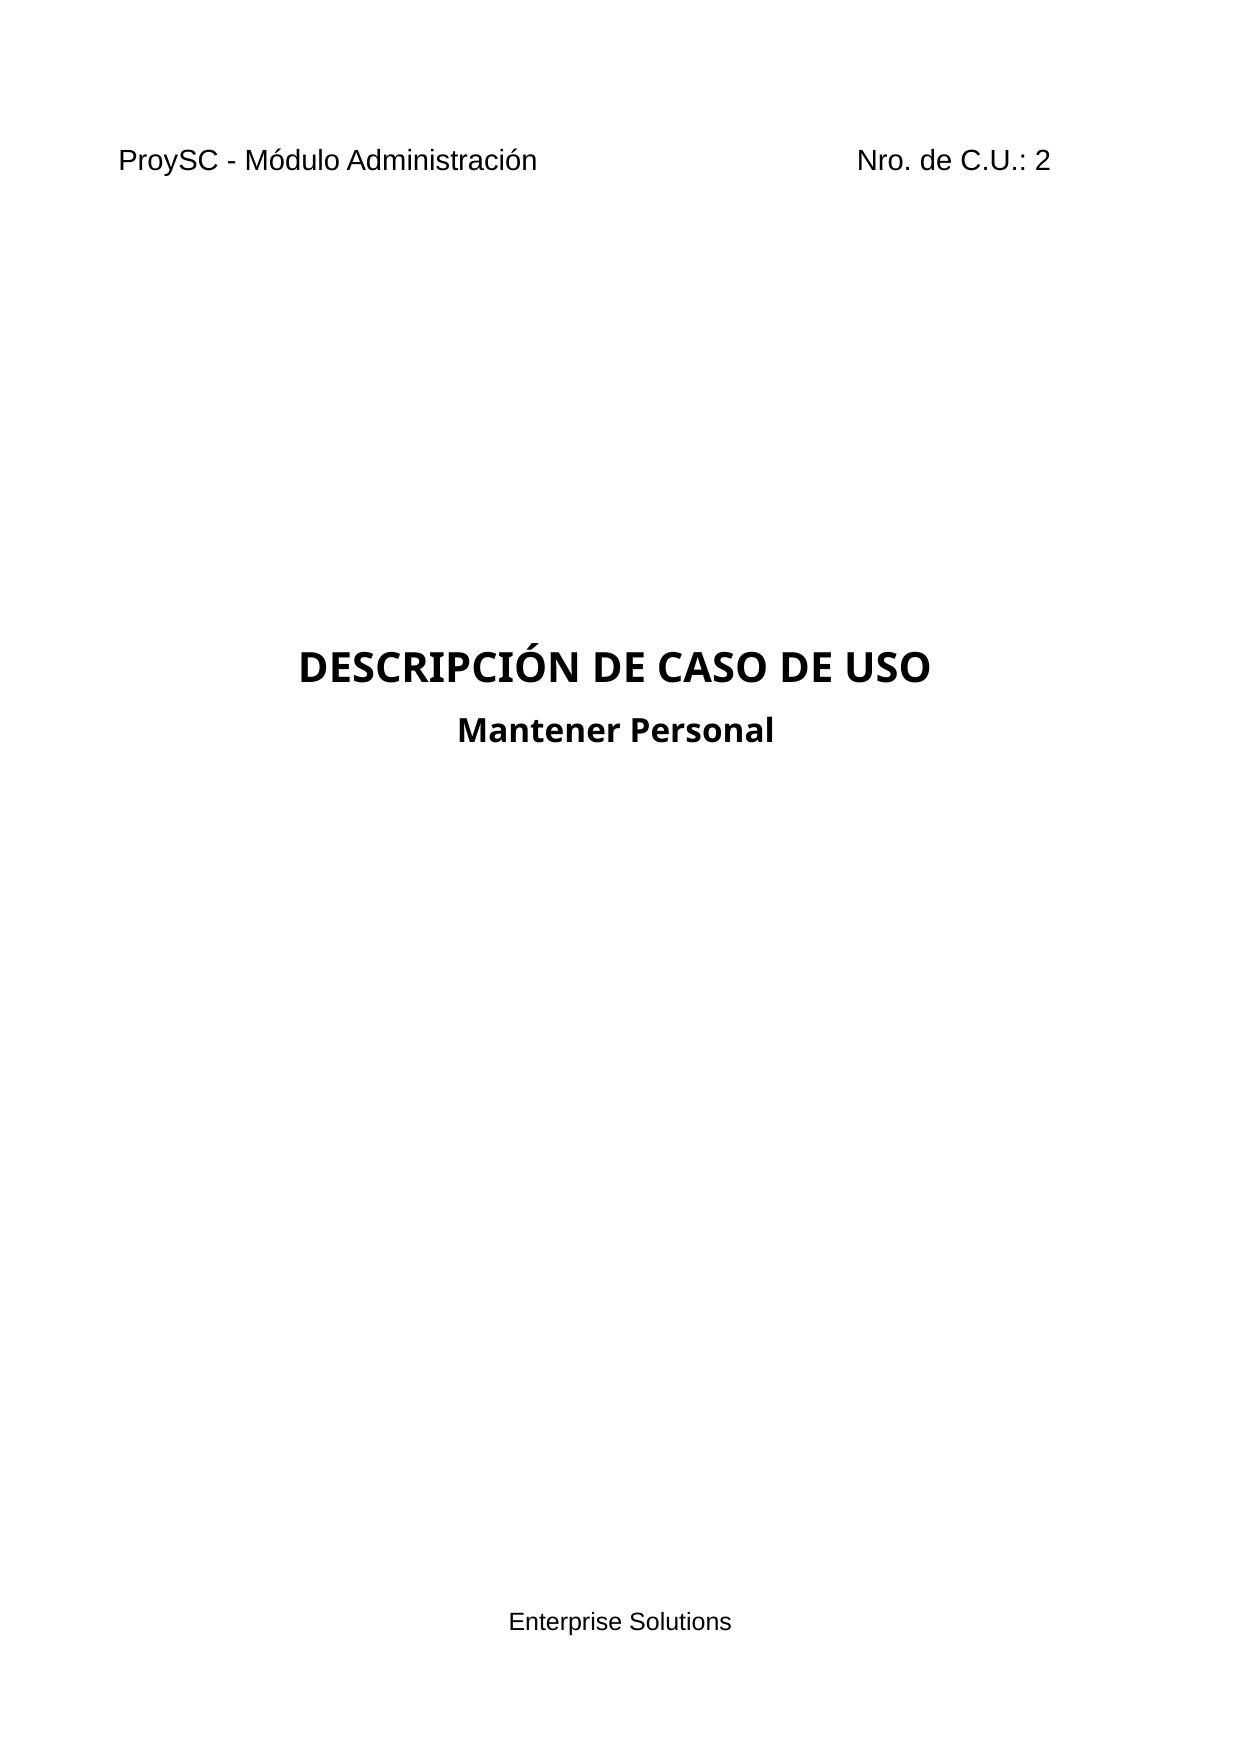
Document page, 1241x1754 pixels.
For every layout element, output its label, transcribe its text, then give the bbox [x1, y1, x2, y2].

text DESCRIPCIÓN DE CASO DE USO [118, 637, 1122, 694]
text Mantener Personal [118, 707, 1122, 752]
